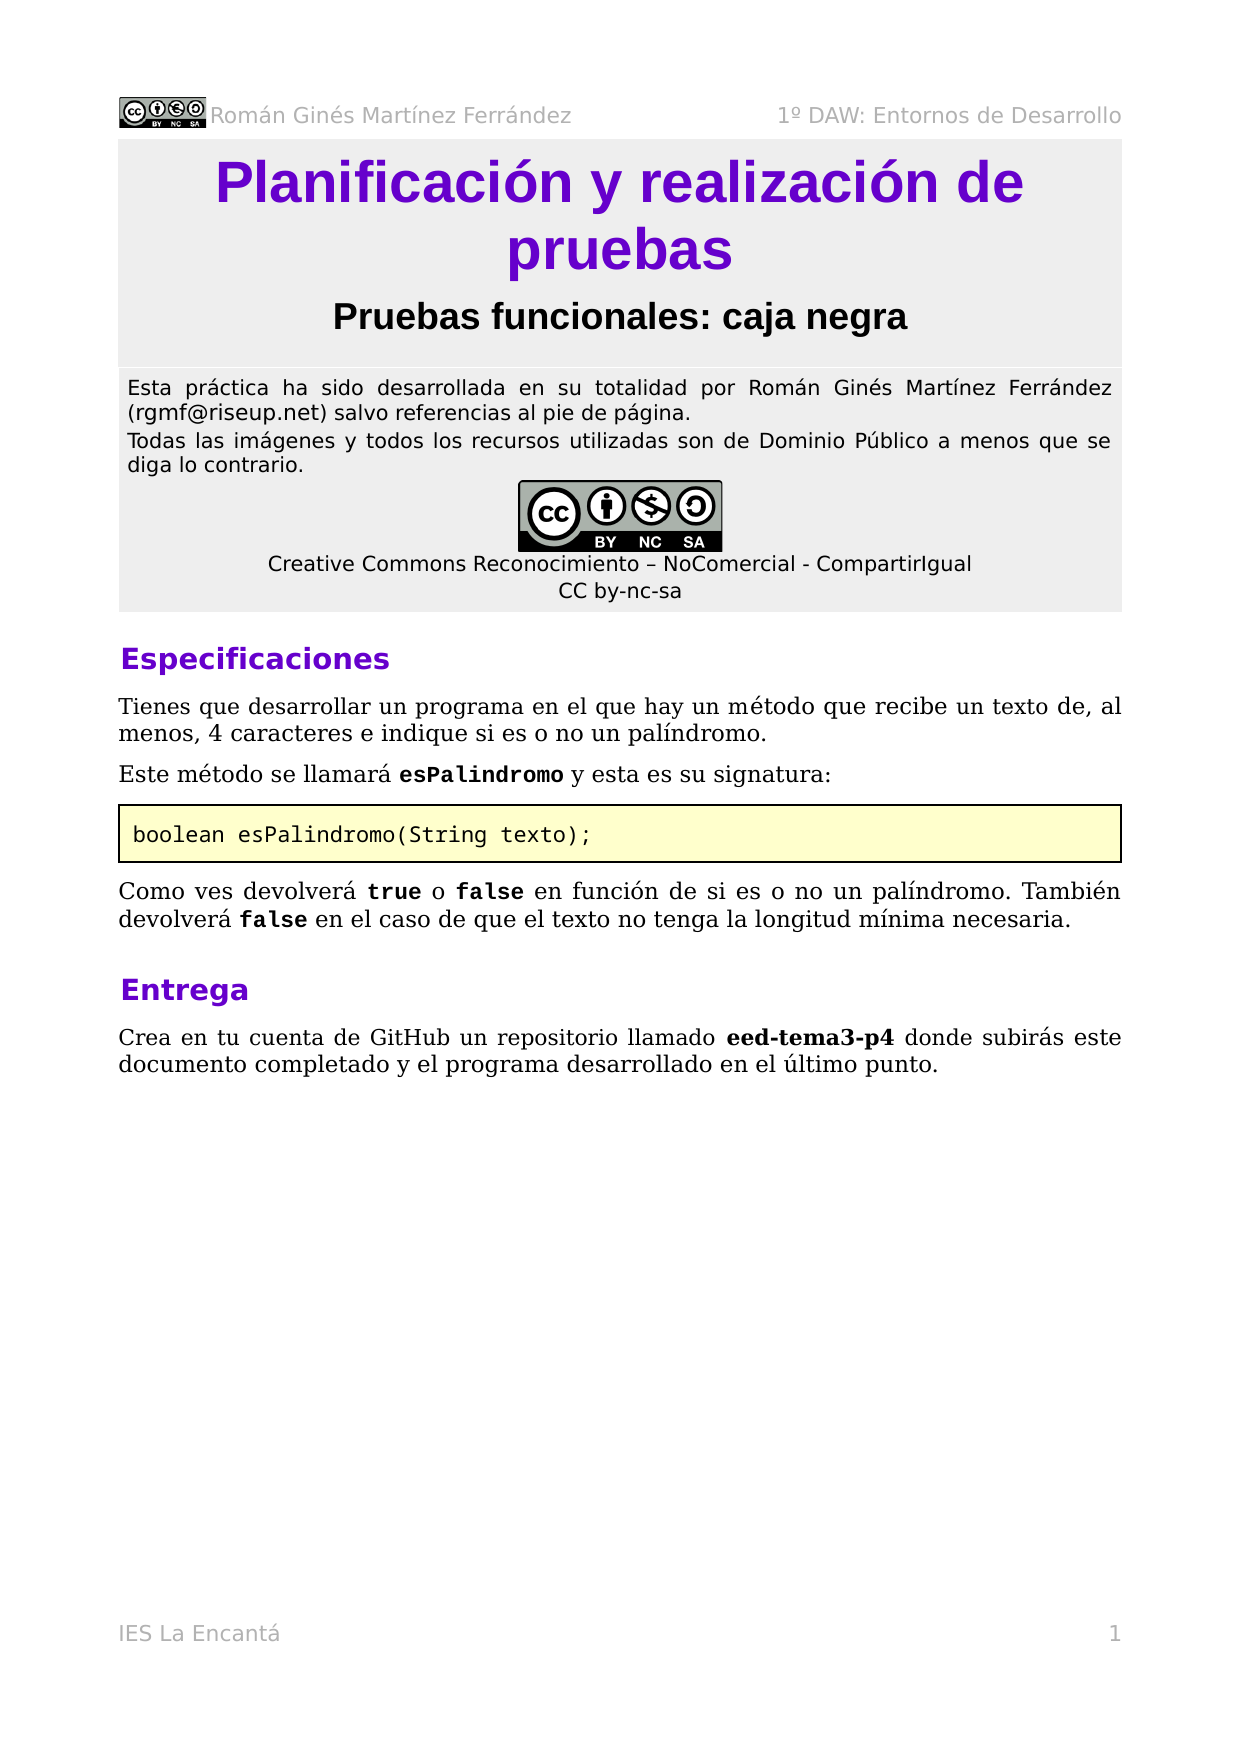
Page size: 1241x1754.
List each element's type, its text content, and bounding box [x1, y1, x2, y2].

text Tienes que desarrollar un programa en el que hay un método que recibe un texto de, al menos, 4 caracteres e indique si es o no un palíndromo. [118, 693, 1122, 747]
text Este método se llamará esPalindromo y esta es su signatura: [118, 761, 1122, 789]
text CC by-nc-sa [119, 570, 1122, 612]
text boolean esPalindromo(String texto); [120, 806, 1120, 861]
text Todas las imágenes y todos los recursos utilizadas son de Dominio Público a menos que se diga lo contrario. [119, 420, 1122, 471]
text Crea en tu cuenta de GitHub un repositorio llamado eed-tema3-p4 donde subirás este documento completado y el programa desarrollado en el último punto. [118, 1024, 1122, 1078]
text Planificación y realización de pruebas [118, 140, 1122, 282]
text Pruebas funcionales: caja negra [118, 288, 1122, 343]
text Creative Commons Reconocimiento – NoComercial - CompartirIgual [119, 471, 1122, 570]
text Esta práctica ha sido desarrollada en su totalidad por Román Ginés Martínez Ferrández (rgmf@riseup.net) salvo referencias al pie de página. [119, 368, 1122, 420]
text Como ves devolverá true o false en función de si es o no un palíndromo. También devolverá false en el caso de que el texto no tenga la longitud mínima necesaria. [118, 878, 1122, 934]
text Especificaciones [118, 640, 1122, 678]
text Entrega [118, 971, 1122, 1009]
